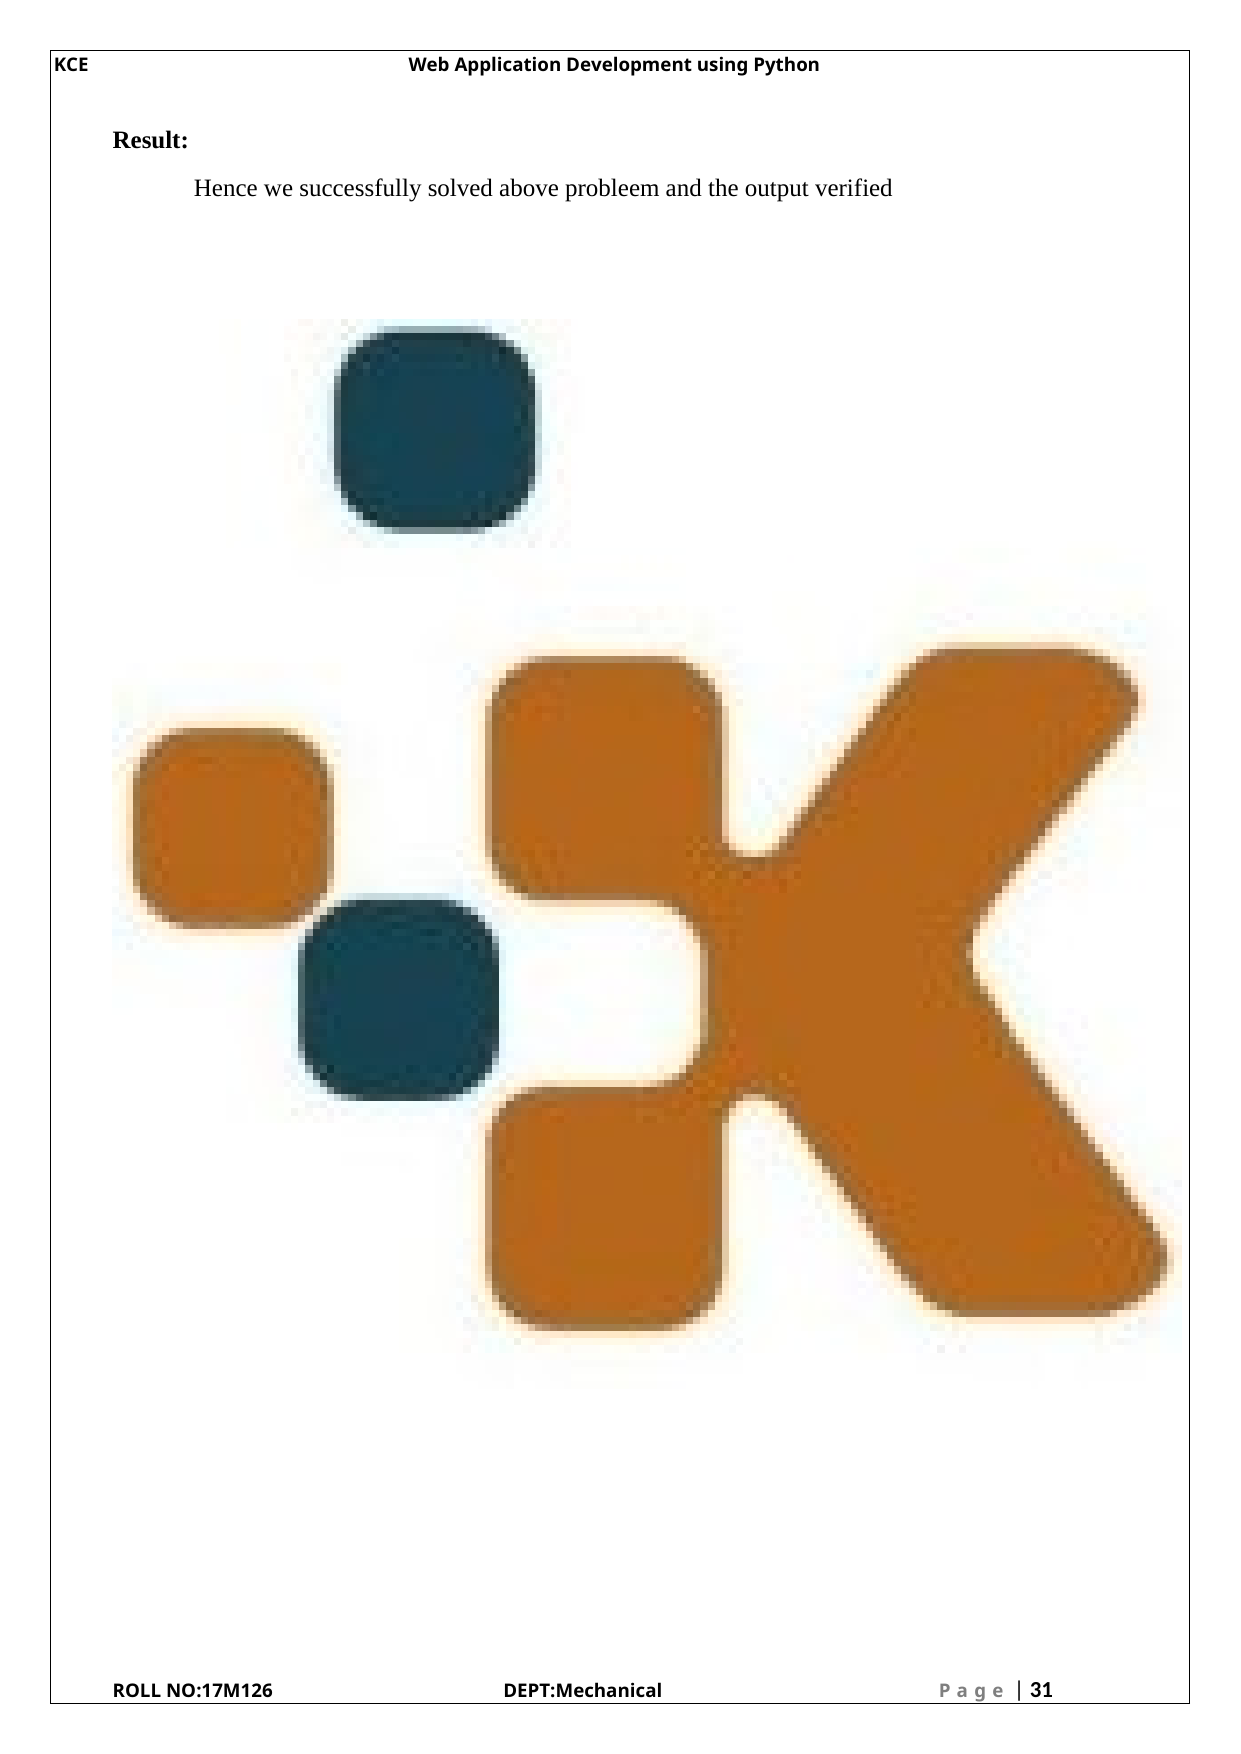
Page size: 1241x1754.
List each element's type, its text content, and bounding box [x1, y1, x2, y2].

text Result: [112, 125, 1181, 154]
picture [112, 319, 1182, 1389]
text Hence we successfully solved above probleem and the output verified [112, 173, 1181, 201]
